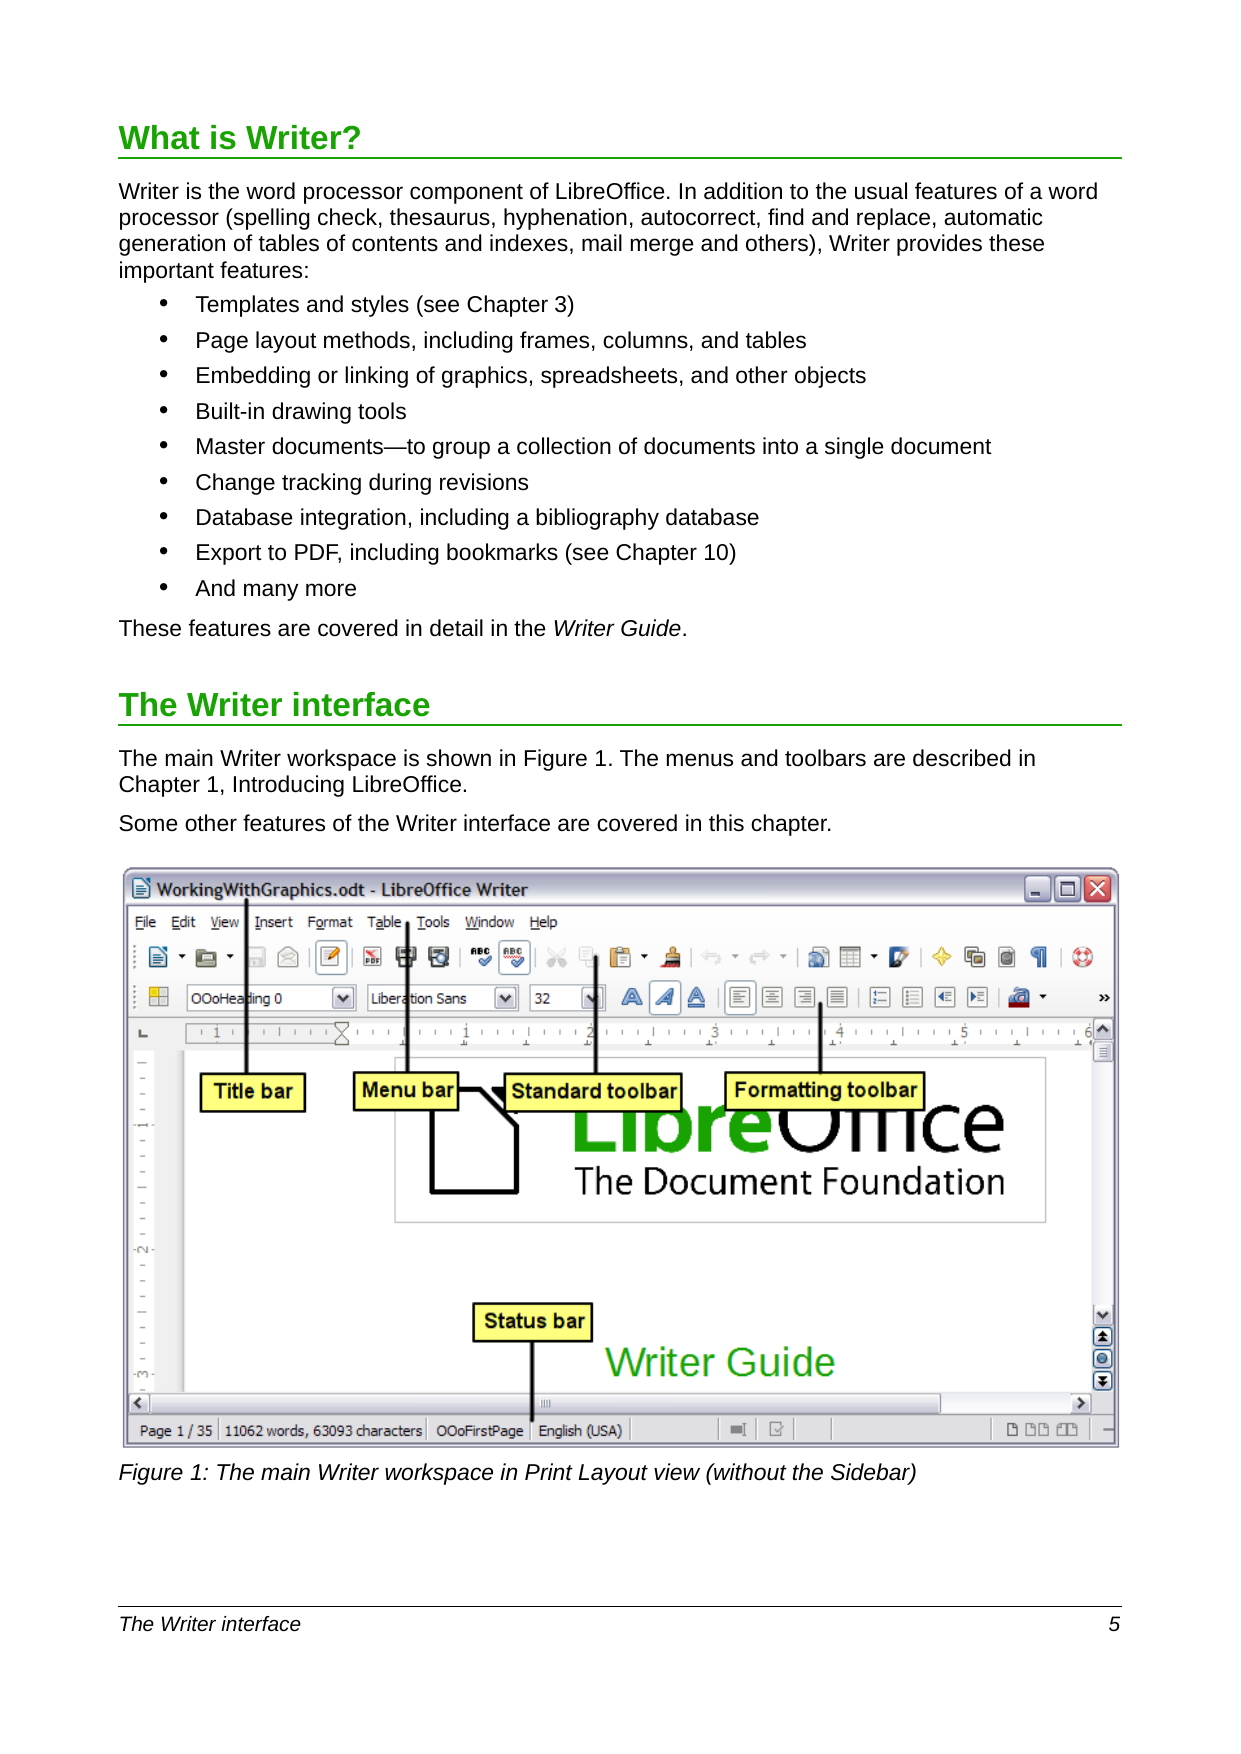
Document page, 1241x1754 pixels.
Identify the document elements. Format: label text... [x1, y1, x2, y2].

subtitle The Writer interface [118, 685, 1122, 724]
list Page layout methods, including frames, columns, and tables [156, 325, 1122, 354]
list Database integration, including a bibliography database [156, 502, 1122, 531]
text These features are covered in detail in the Writer Guide. [118, 614, 1122, 641]
list Change tracking during revisions [156, 467, 1122, 496]
list Templates and styles (see Chapter 3) [156, 289, 1122, 319]
subtitle What is Writer? [118, 118, 1122, 157]
text Some other features of the Writer interface are covered in this chapter. [118, 810, 1122, 836]
list Export to PDF, including bookmarks (see Chapter 10) [156, 537, 1122, 567]
list Embedding or linking of graphics, spreadsheets, and other objects [156, 360, 1122, 389]
text The main Writer workspace is shown in Figure 1. The menus and toolbars are described in Chapter 1, Introducing LibreOffice. [118, 744, 1122, 797]
list And many more [156, 573, 1122, 602]
list Built-in drawing tools [156, 396, 1122, 425]
picture [118, 861, 1123, 1453]
list Master documents—to group a collection of documents into a single document [156, 431, 1122, 460]
list Writer is the word processor component of LibreOffice. In addition to the usual features of a word processor (spelling check, thesaurus, hyphenation, autocorrect, find and replace, automatic generation of tables of contents and indexes, mail merge and others), Writer provides these important features: [118, 178, 1122, 283]
text Figure 1: The main Writer workspace in Print Layout view (without the Sidebar) [118, 1459, 1122, 1485]
